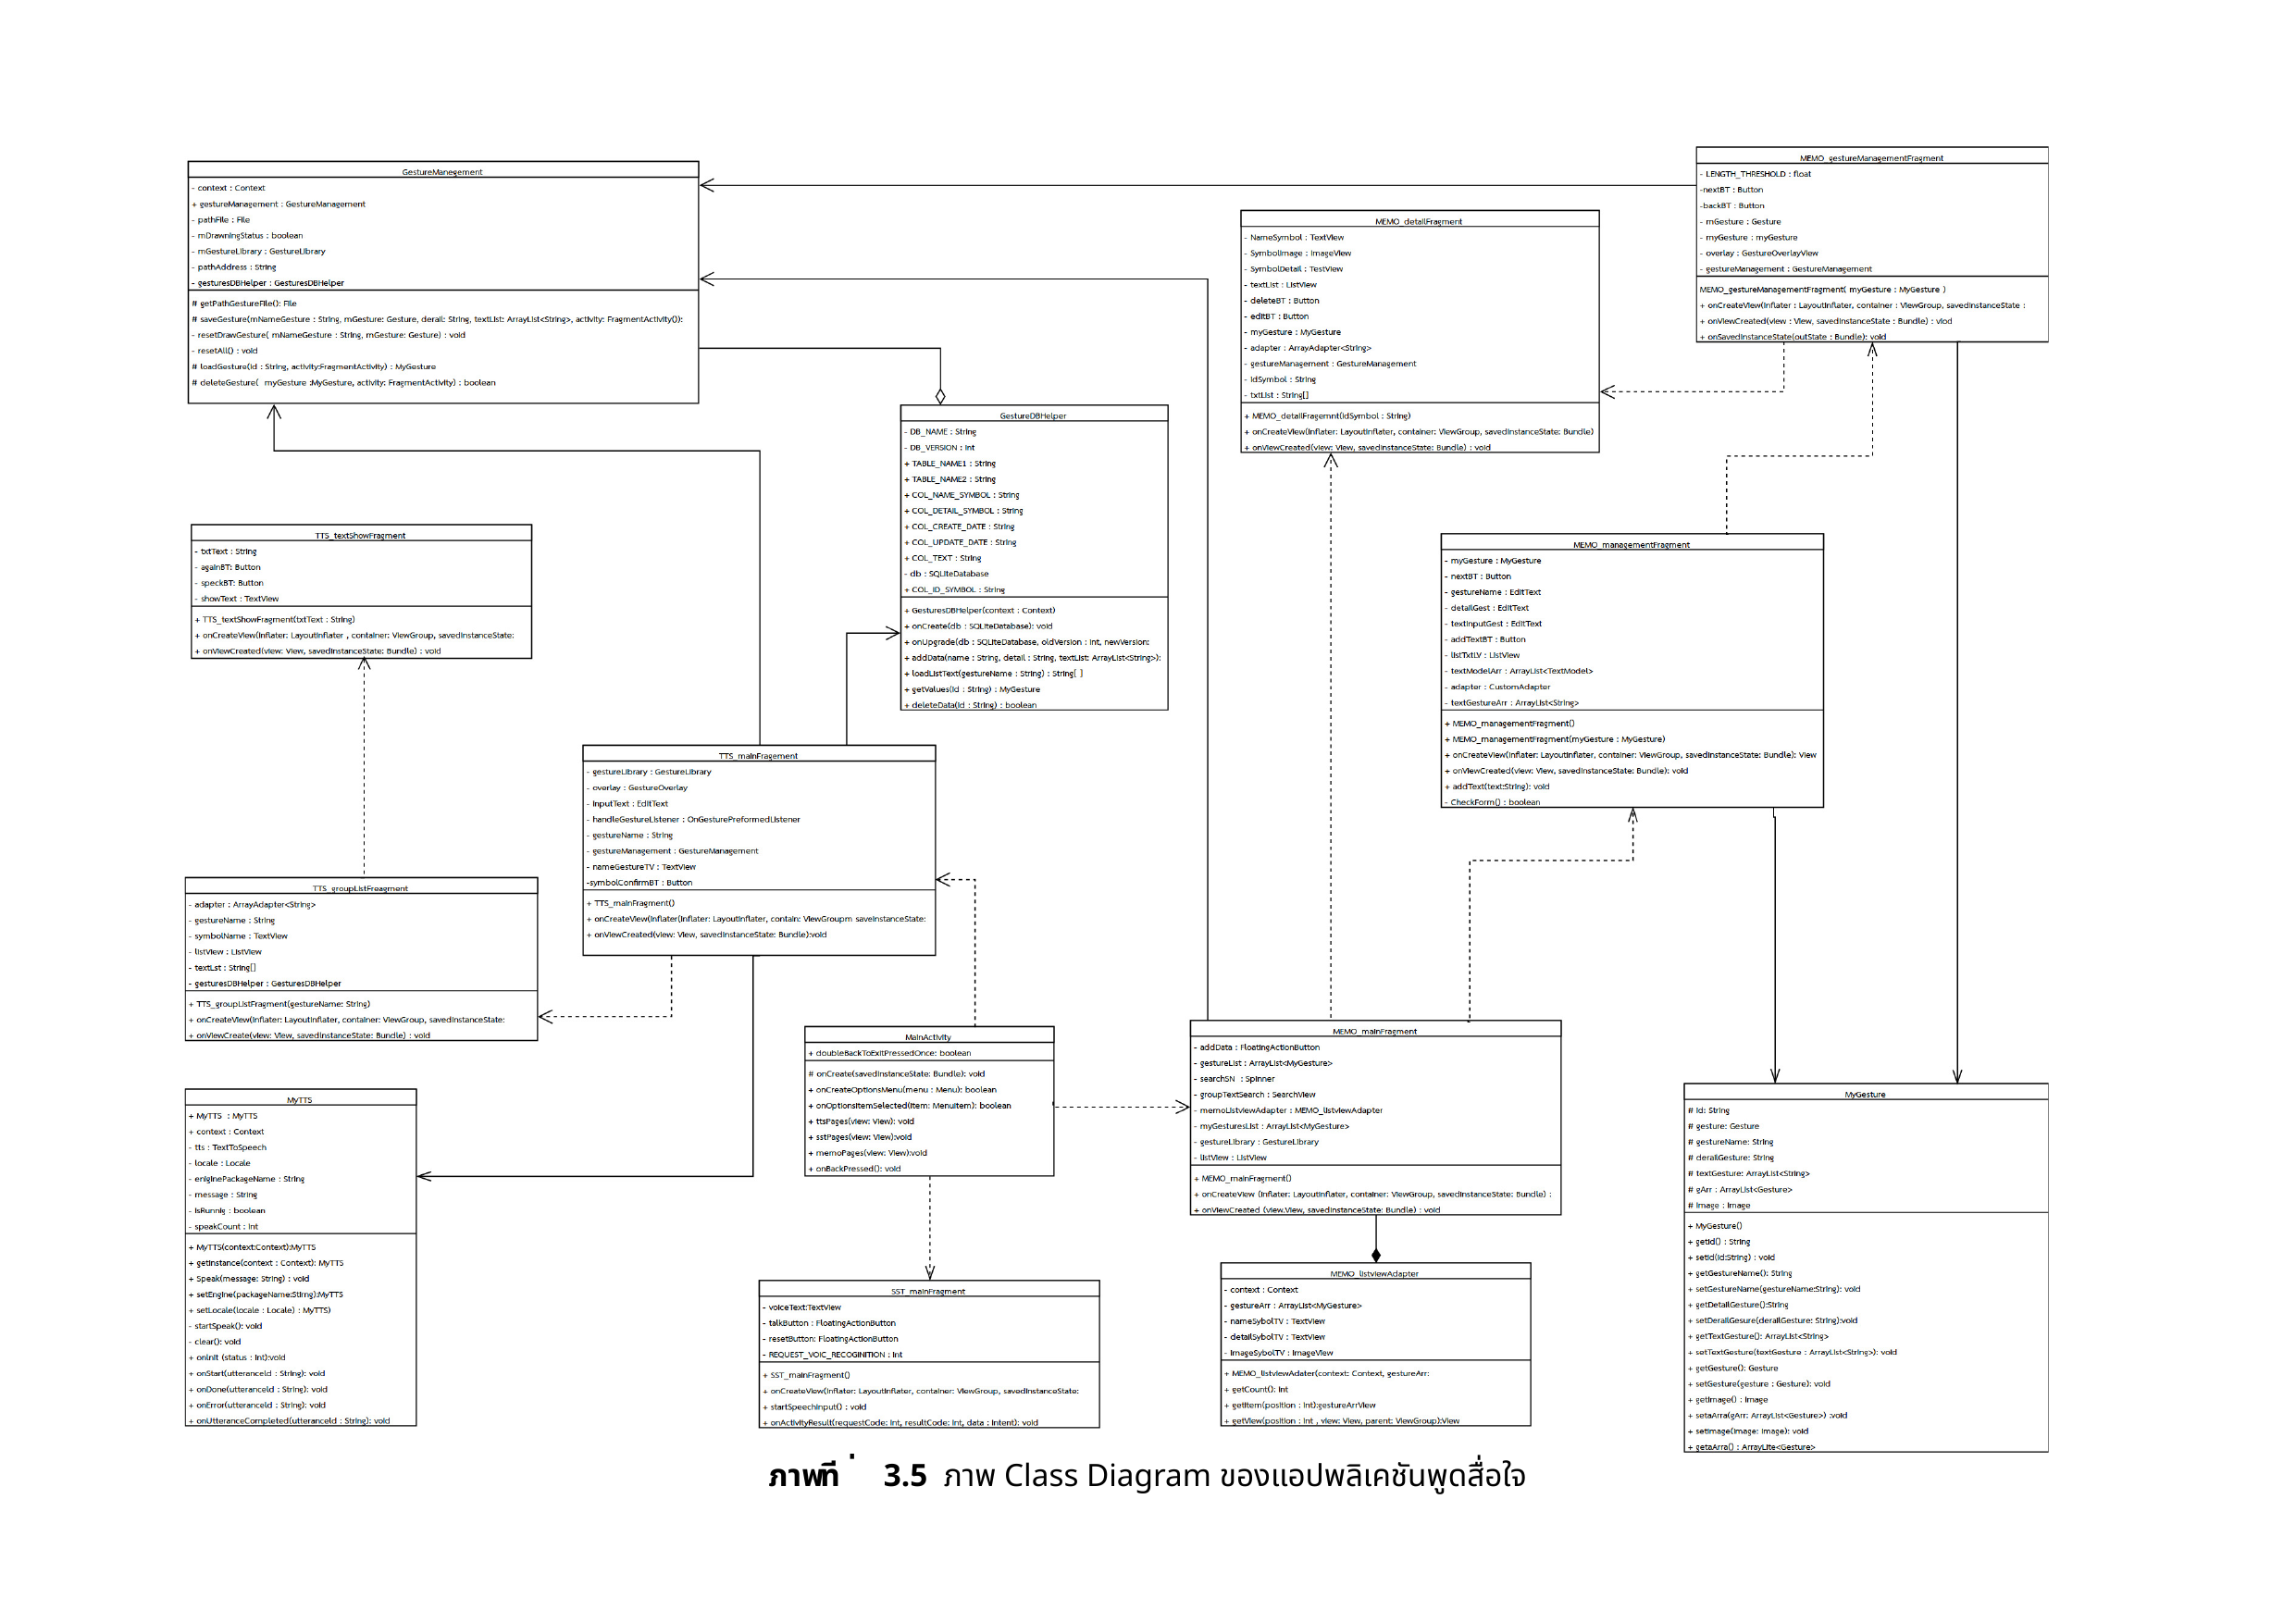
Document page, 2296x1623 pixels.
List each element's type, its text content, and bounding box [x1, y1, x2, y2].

text ภาพที่ 3.5 ภาพ Class Diagram ของแอปพลิเคชันพูดสื่อใจ [109, 109, 2186, 1498]
picture [184, 146, 2049, 1454]
